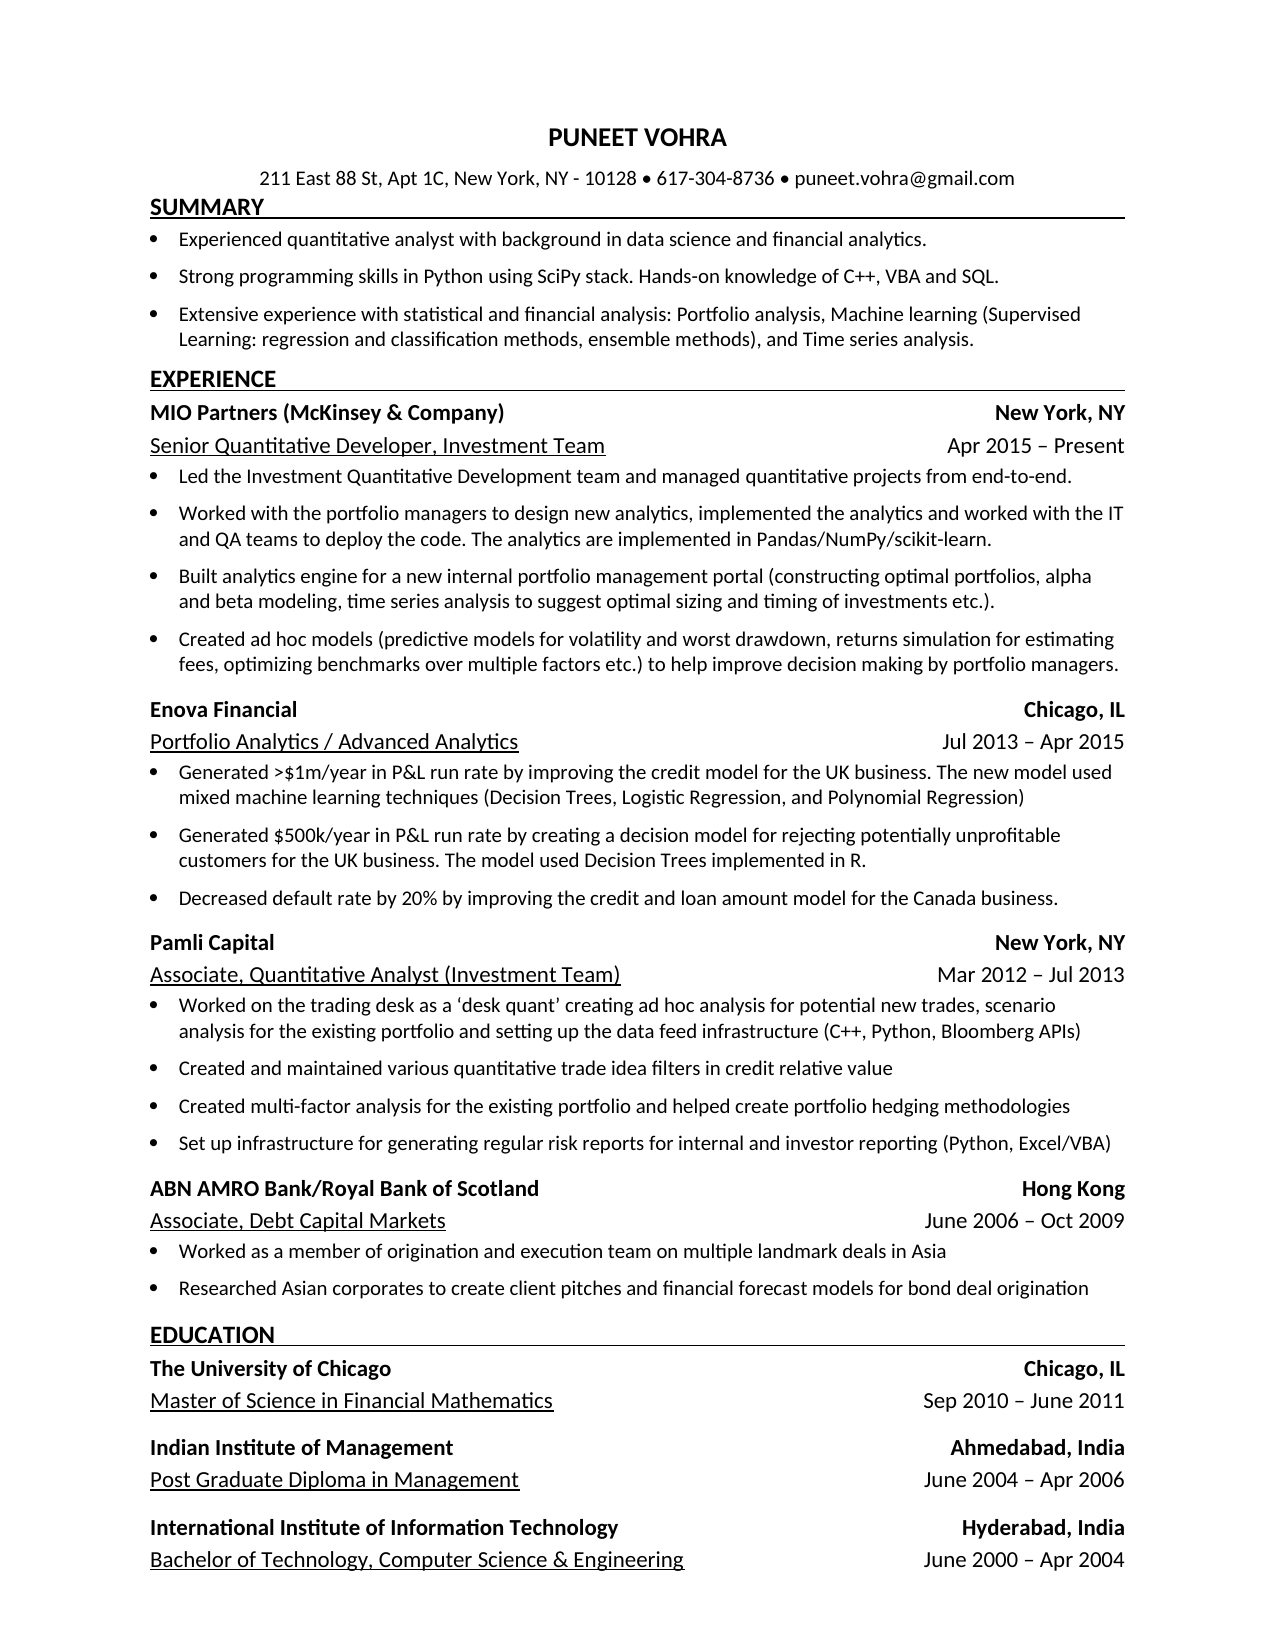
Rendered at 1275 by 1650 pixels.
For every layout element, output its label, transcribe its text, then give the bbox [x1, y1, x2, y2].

text Associate, Quantitative Analyst (Investment Team) Mar 2012 – Jul 2013 [150, 960, 1125, 988]
text Master of Science in Financial Mathematics Sep 2010 – June 2011 [150, 1386, 1125, 1414]
text Associate, Debt Capital Markets June 2006 – Oct 2009 [150, 1206, 1125, 1234]
text The University of Chicago Chicago, IL [150, 1354, 1125, 1382]
text Senior Quantitative Developer, Investment Team Apr 2015 – Present [150, 431, 1125, 459]
text ABN AMRO Bank/Royal Bank of Scotland Hong Kong [150, 1174, 1125, 1202]
text PUNEET VOHRA [150, 120, 1125, 153]
text SUMMARY [150, 191, 1125, 217]
text Post Graduate Diploma in Management June 2004 – Apr 2006 [150, 1465, 1125, 1493]
list Experienced quantitative analyst with background in data science and financial analytics. [150, 226, 1125, 251]
list Worked with the portfolio managers to design new analytics, implemented the analytics and worked with the IT and QA teams to deploy the code. The analytics are implemented in Pandas/NumPy/scikit-learn. [150, 500, 1125, 551]
list Created and maintained various quantitative trade idea filters in credit relative value [150, 1055, 1125, 1081]
list Extensive experience with statistical and financial analysis: Portfolio analysis, Machine learning (Supervised Learning: regression and classification methods, ensemble methods), and Time series analysis. [150, 301, 1125, 352]
text Bachelor of Technology, Computer Science & Engineering June 2000 – Apr 2004 [150, 1545, 1125, 1573]
text 211 East 88 St, Apt 1C, New York, NY - 10128 • 617-304-8736 • puneet.vohra@gmail.com [150, 166, 1125, 191]
list Worked as a member of origination and execution team on multiple landmark deals in Asia [150, 1238, 1125, 1263]
text International Institute of Information Technology Hyderabad, India [150, 1513, 1125, 1541]
text EXPERIENCE [150, 363, 1125, 390]
text Indian Institute of Management Ahmedabad, India [150, 1433, 1125, 1461]
list Strong programming skills in Python using SciPy stack. Hands-on knowledge of C++, VBA and SQL. [150, 263, 1125, 289]
list Led the Investment Quantitative Development team and managed quantitative projects from end-to-end. [150, 463, 1125, 488]
list Decreased default rate by 20% by improving the credit and loan amount model for the Canada business. [150, 885, 1125, 910]
list Generated $500k/year in P&L run rate by creating a decision model for rejecting potentially unprofitable customers for the UK business. The model used Decision Trees implemented in R. [150, 822, 1125, 873]
list Worked on the trading desk as a ‘desk quant’ creating ad hoc analysis for potential new trades, scenario analysis for the existing portfolio and setting up the data feed infrastructure (C++, Python, Bloomberg APIs) [150, 993, 1125, 1043]
list Set up infrastructure for generating regular risk reports for internal and investor reporting (Python, Excel/VBA) [150, 1130, 1125, 1156]
list Generated >$1m/year in P&L run rate by improving the credit model for the UK business. The new model used mixed machine learning techniques (Decision Trees, Logistic Regression, and Polynomial Regression) [150, 759, 1125, 810]
list Created ad hoc models (predictive models for volatility and worst drawdown, returns simulation for estimating fees, optimizing benchmarks over multiple factors etc.) to help improve decision making by portfolio managers. [150, 626, 1125, 677]
list Built analytics engine for a new internal portfolio management portal (constructing optimal portfolios, alpha and beta modeling, time series analysis to suggest optimal sizing and timing of investments etc.). [150, 563, 1125, 614]
list Created multi-factor analysis for the existing portfolio and helped create portfolio hedging methodologies [150, 1093, 1125, 1118]
text EDUCATION [150, 1319, 1125, 1345]
text Enova Financial Chicago, IL [150, 695, 1125, 723]
list Researched Asian corporates to create client pitches and financial forecast models for bond deal origination [150, 1275, 1125, 1301]
text Portfolio Analytics / Advanced Analytics Jul 2013 – Apr 2015 [150, 727, 1125, 755]
text MIO Partners (McKinsey & Company) New York, NY [150, 398, 1125, 427]
text Pamli Capital New York, NY [150, 928, 1125, 956]
